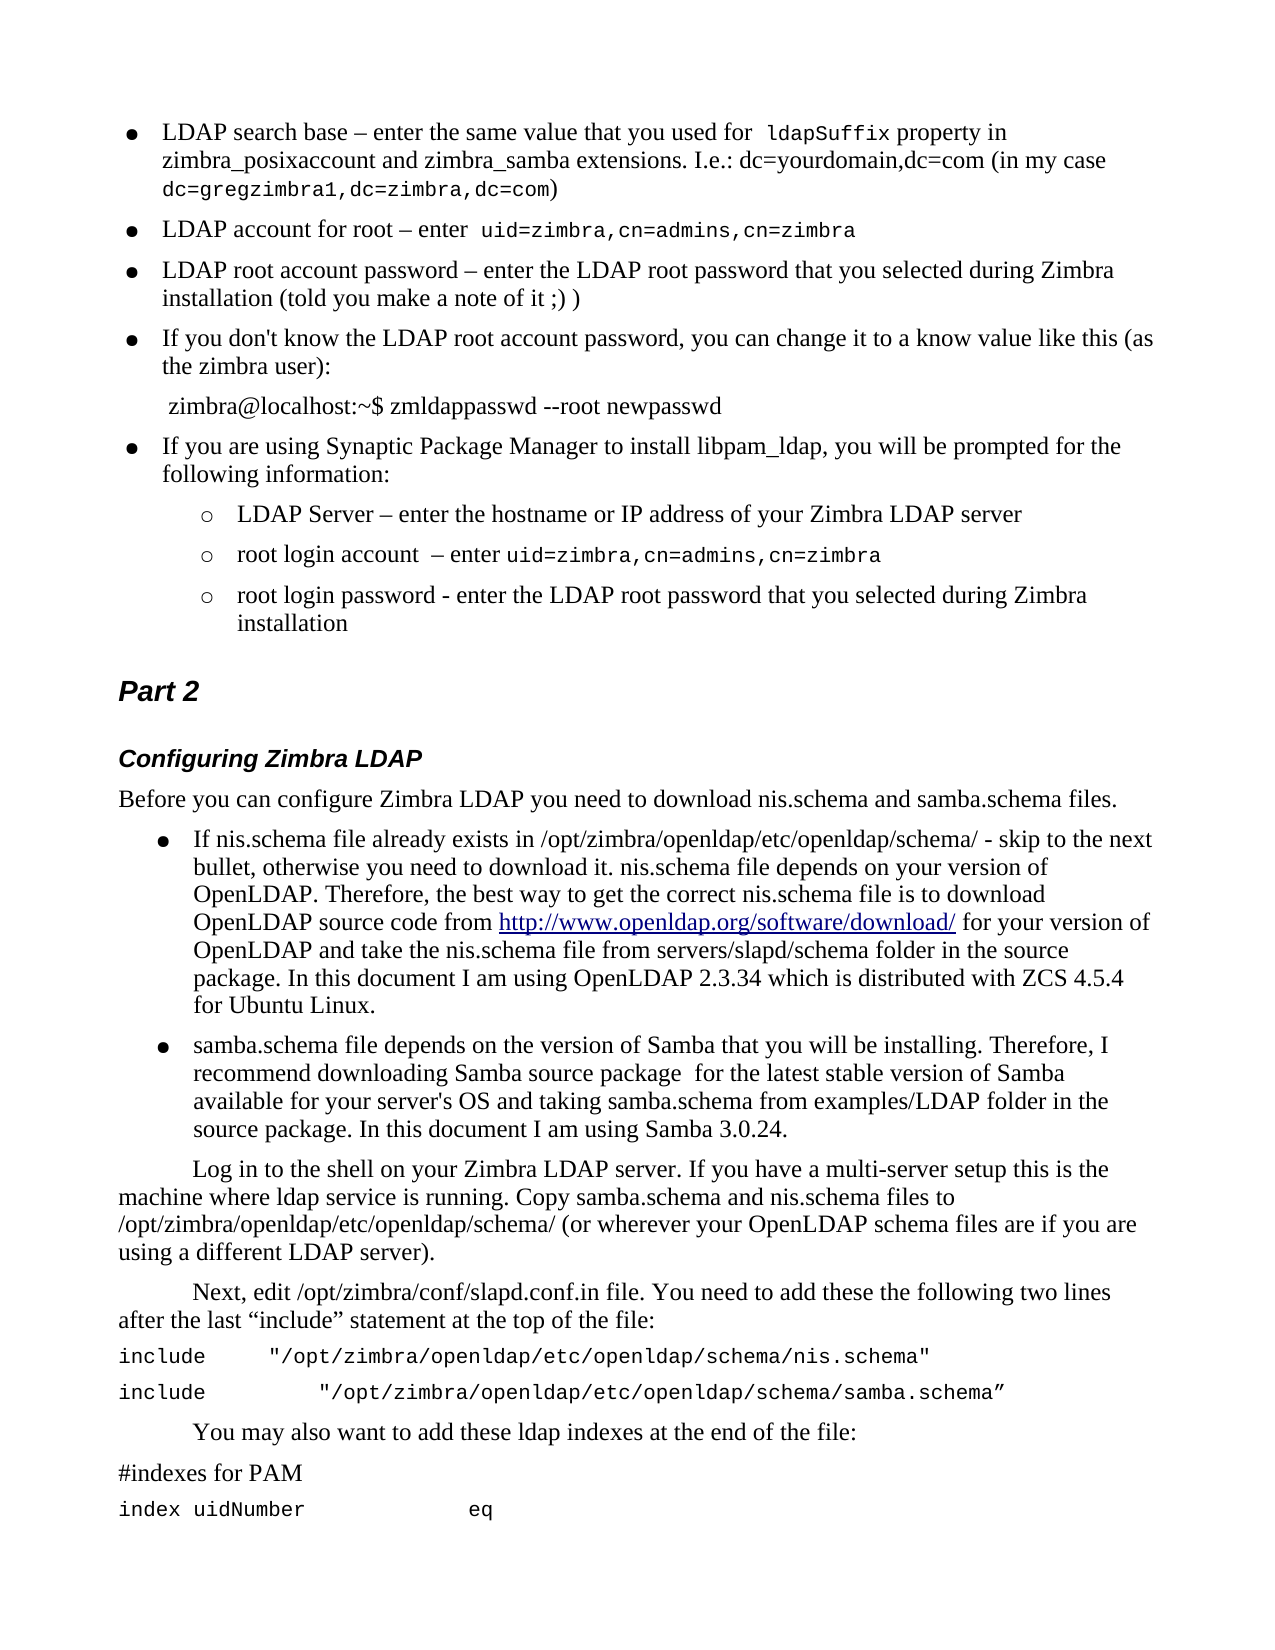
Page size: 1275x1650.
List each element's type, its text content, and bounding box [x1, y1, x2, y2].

text include "/opt/zimbra/openldap/etc/openldap/schema/nis.schema" [118, 1346, 1157, 1370]
list If nis.schema file already exists in /opt/zimbra/openldap/etc/openldap/schema/ - skip to the next bullet, otherwise you need to download it. nis.schema file depends on your version of OpenLDAP. Therefore, the best way to get the correct nis.schema file is to download OpenLDAP source code from http://www.openldap.org/software/download/ for your version of OpenLDAP and take the nis.schema file from servers/slapd/schema folder in the source package. In this document I am using OpenLDAP 2.3.34 which is distributed with ZCS 4.5.4 for Ubuntu Linux. [156, 825, 1157, 1019]
subtitle Part 2 [118, 674, 1157, 707]
list LDAP Server – enter the hostname or IP address of your Zimbra LDAP server [199, 500, 1157, 528]
list samba.schema file depends on the version of Samba that you will be installing. Therefore, I recommend downloading Samba source package for the latest stable version of Samba available for your server's OS and taking samba.schema from examples/LDAP folder in the source package. In this document I am using Samba 3.0.24. [156, 1032, 1157, 1142]
text #indexes for PAM [118, 1459, 1157, 1486]
text Log in to the shell on your Zimbra LDAP server. If you have a multi-server setup this is the machine where ldap service is running. Copy samba.schema and nis.schema files to /opt/zimbra/openldap/etc/openldap/schema/ (or wherever your OpenLDAP schema files are if you are using a different LDAP server). [118, 1155, 1157, 1266]
subtitle Configuring Zimbra LDAP [118, 745, 1157, 772]
list root login account – enter uid=zimbra,cn=admins,cn=zimbra [199, 541, 1157, 569]
list LDAP search base – enter the same value that you used for ldapSuffix property in zimbra_posixaccount and zimbra_samba extensions. I.e.: dc=yourdomain,dc=com (in my case dc=gregzimbra1,dc=zimbra,dc=com) [124, 118, 1157, 203]
text index uidNumber eq [118, 1499, 1157, 1522]
text Next, edit /opt/zimbra/conf/slapd.conf.in file. You need to add these the following two lines after the last “include” statement at the top of the file: [118, 1278, 1157, 1334]
text You may also want to add these ldap indexes at the end of the file: [118, 1418, 1157, 1446]
text include "/opt/zimbra/openldap/etc/openldap/schema/samba.schema” [118, 1382, 1157, 1406]
list LDAP root account password – enter the LDAP root password that you selected during Zimbra installation (told you make a note of it ;) ) [124, 256, 1157, 312]
text Before you can configure Zimbra LDAP you need to download nis.schema and samba.schema files. [118, 785, 1157, 813]
list root login password - enter the LDAP root password that you selected during Zimbra installation [199, 582, 1157, 637]
list LDAP account for root – enter uid=zimbra,cn=admins,cn=zimbra [124, 215, 1157, 244]
list If you don't know the LDAP root account password, you can change it to a know value like this (as the zimbra user): [124, 324, 1157, 380]
list If you are using Synaptic Package Manager to install libpam_ldap, you will be prompted for the following information: [124, 432, 1157, 488]
list zimbra@localhost:~$ zmldappasswd --root newpasswd [124, 392, 1157, 420]
